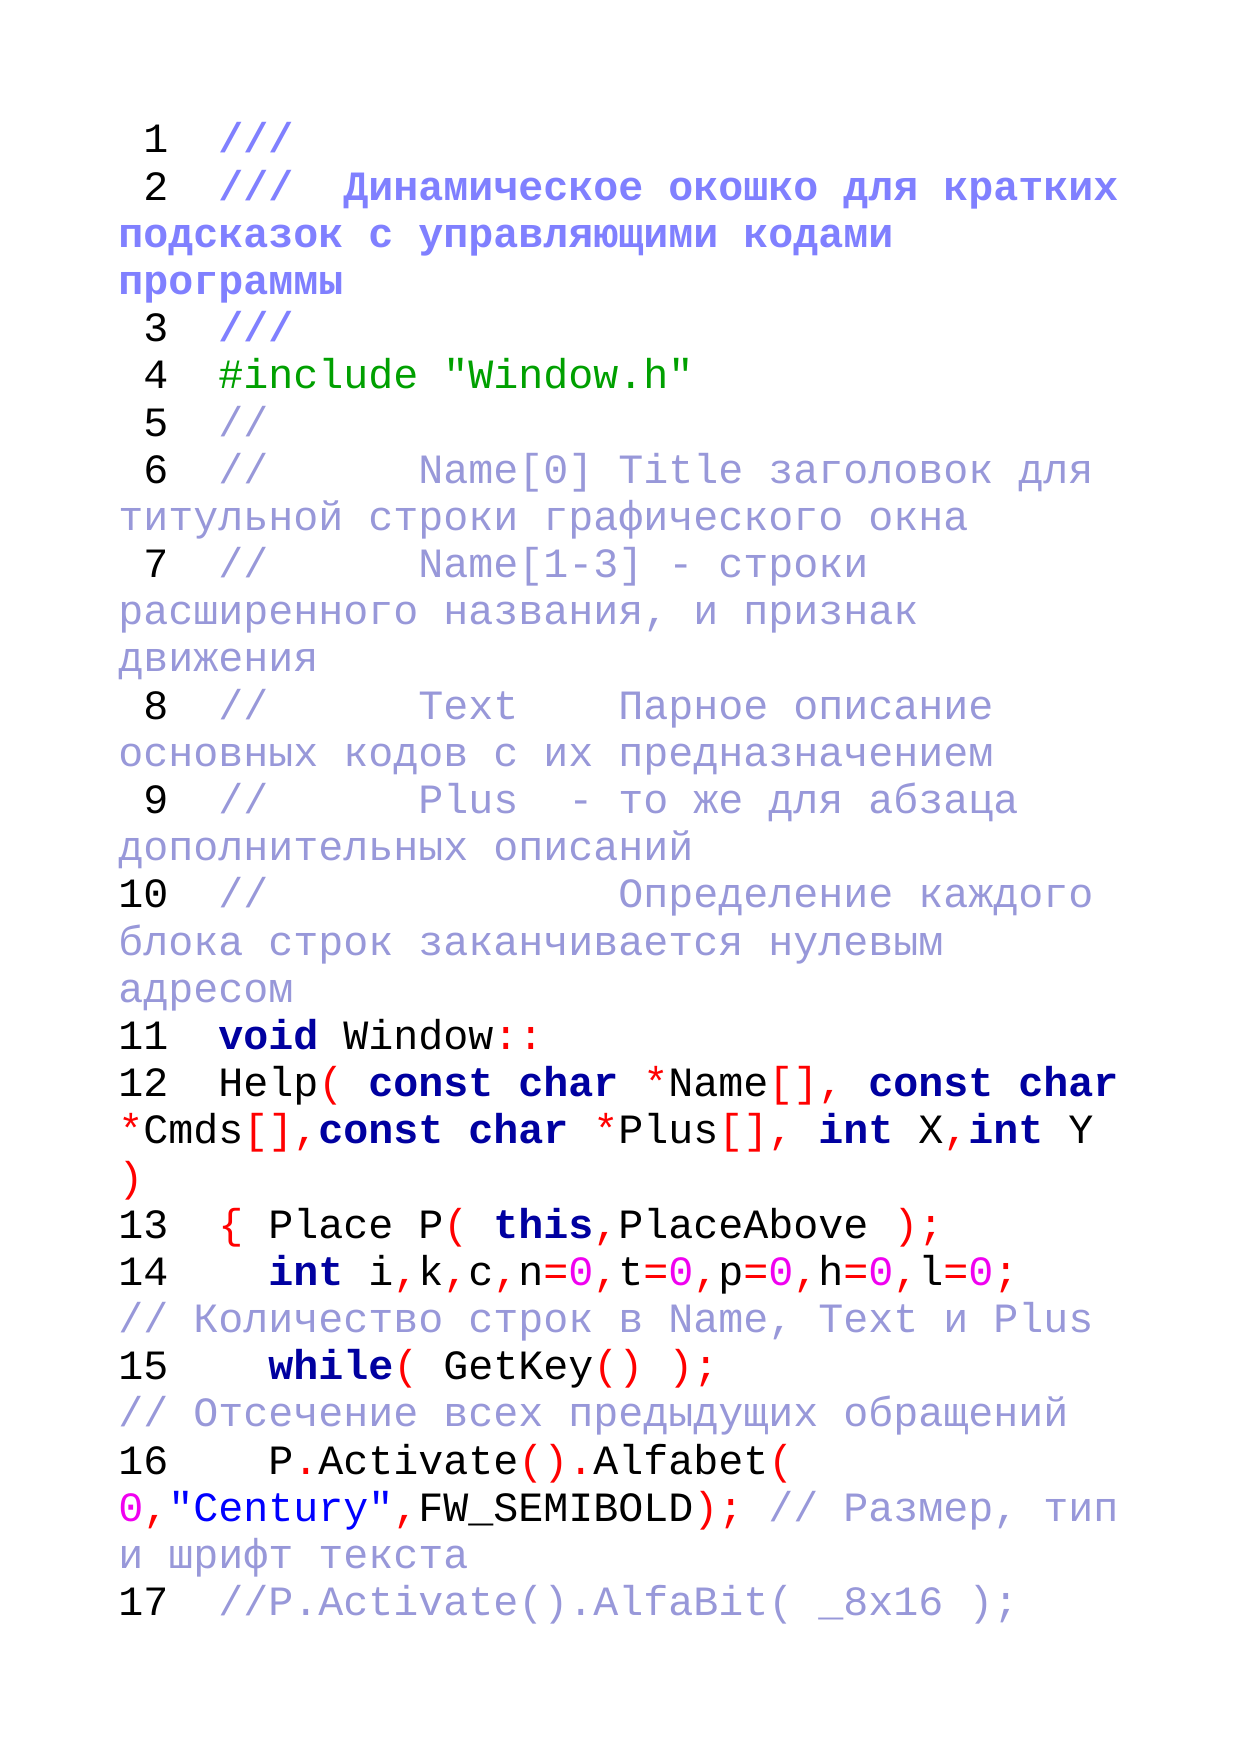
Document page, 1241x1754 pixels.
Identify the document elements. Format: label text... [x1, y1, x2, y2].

subtitle 1 /// [118, 118, 1122, 165]
subtitle 11 void Window:: [493, 1015, 1122, 1062]
subtitle 2 /// Динамическое окошко для кратких подсказок с управляющими кодами программы [118, 165, 1122, 307]
subtitle 7 // Name[1-3] - строки расширенного названия, и признак движения [118, 543, 1122, 684]
subtitle 10 // Определение каждого блока строк заканчивается нулевым адресом [118, 873, 1122, 1015]
subtitle 17 //P.Activate().AlfaBit( _8x16 ); [118, 1581, 1122, 1628]
subtitle 13 { Place P( this,PlaceAbove ); [118, 1203, 1122, 1251]
subtitle 9 // Plus - то же для абзаца дополнительных описаний [118, 779, 1122, 873]
subtitle 14 int i,k,c,n=0,t=0,p=0,h=0,l=0; // Количество строк в Name, Text и Plus [118, 1251, 1122, 1345]
subtitle 5 // [118, 401, 1122, 448]
subtitle 6 // Name[0] Title заголовок для титульной строки графического окна [118, 448, 1122, 543]
subtitle 4 #include "Window.h" [118, 354, 1122, 401]
subtitle 11 void Window:: [118, 1015, 343, 1062]
subtitle 16 P.Activate().Alfabet( 0,"Century",FW_SEMIBOLD); // Размер, тип и шрифт текста [118, 1439, 1122, 1581]
subtitle 3 /// [118, 307, 1122, 354]
subtitle 15 while( GetKey() ); // Отсечение всех предыдущих обращений [118, 1345, 1122, 1439]
subtitle 12 Help( const char *Name[], const char *Cmds[],const char *Plus[], int X,int Y ) [118, 1062, 1122, 1203]
subtitle 8 // Text Парное описание основных кодов с их предназначением [118, 684, 1122, 779]
